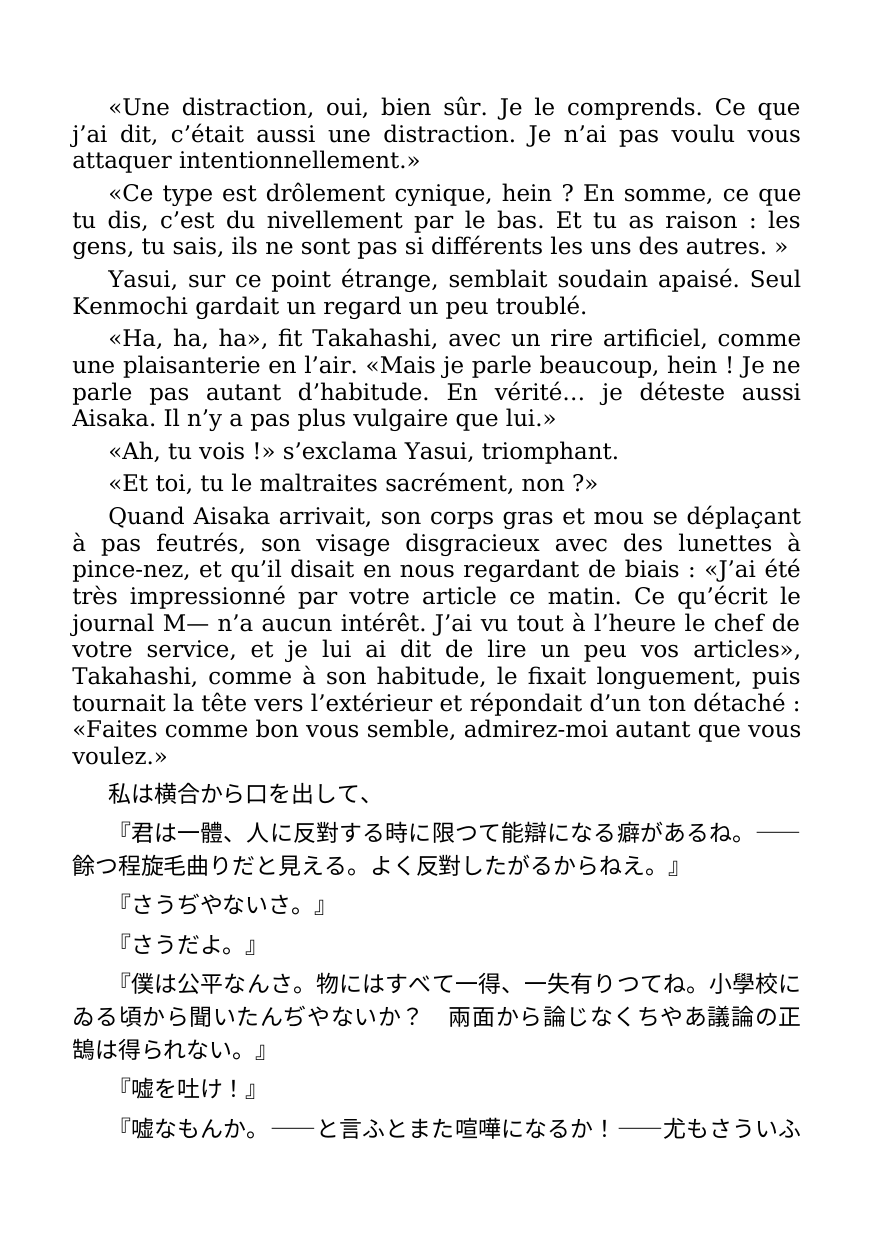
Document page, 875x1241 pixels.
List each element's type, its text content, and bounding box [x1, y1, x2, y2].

text «Ha, ha, ha», fit Takahashi, avec un rire artificiel, comme une plaisanterie en l’air. «Mais je parle beaucoup, hein ! Je ne parle pas autant d’habitude. En vérité… je déteste aussi Aisaka. Il n’y a pas plus vulgaire que lui.» [72, 325, 802, 432]
text Yasui, sur ce point étrange, semblait soudain apaisé. Seul Kenmochi gardait un regard un peu troublé. [72, 266, 802, 319]
text 『僕は公平なんさ。物にはすべて一得、一失有りつてね。小學校にゐる頃から聞いたんぢやないか？ 兩面から論じなくちやあ議論の正鵠は得られない。』 [72, 966, 802, 1065]
text Quand Aisaka arrivait, son corps gras et mou se déplaçant à pas feutrés, son visage disgracieux avec des lunettes à pince-nez, et qu’il disait en nous regardant de biais : «J’ai été très impressionné par votre article ce matin. Ce qu’écrit le journal M— n’a aucun intérêt. J’ai vu tout à l’heure le chef de votre service, et je lui ai dit de lire un peu vos articles», Takahashi, comme à son habitude, le fixait longuement, puis tournait la tête vers l’extérieur et répondait d’un ton détaché : «Faites comme bon vous semble, admirez-moi autant que vous voulez.» [72, 503, 802, 770]
text «Ce type est drôlement cynique, hein ? En somme, ce que tu dis, c’est du nivellement par le bas. Et tu as raison : les gens, tu sais, ils ne sont pas si différents les uns des autres. » [72, 180, 802, 260]
text «Une distraction, oui, bien sûr. Je le comprends. Ce que j’ai dit, c’était aussi une distraction. Je n’ai pas voulu vous attaquer intentionnellement.» [72, 94, 802, 174]
text 『嘘を吐け！』 [72, 1071, 802, 1104]
text 『嘘なもんか。――と言ふとまた喧嘩になるか！――尤もさういふ [72, 1111, 802, 1144]
text 『さうぢやないさ。』 [72, 887, 802, 921]
text 私は横合から口を出して、 [72, 776, 802, 809]
text «Et toi, tu le maltraites sacrément, non ?» [72, 471, 802, 497]
text 『さうだよ。』 [72, 927, 802, 960]
text 『君は一體、人に反對する時に限つて能辯になる癖があるね。――餘つ程旋毛曲りだと見える。よく反對したがるからねえ。』 [72, 815, 802, 881]
text «Ah, tu vois !» s’exclama Yasui, triomphant. [72, 438, 802, 465]
